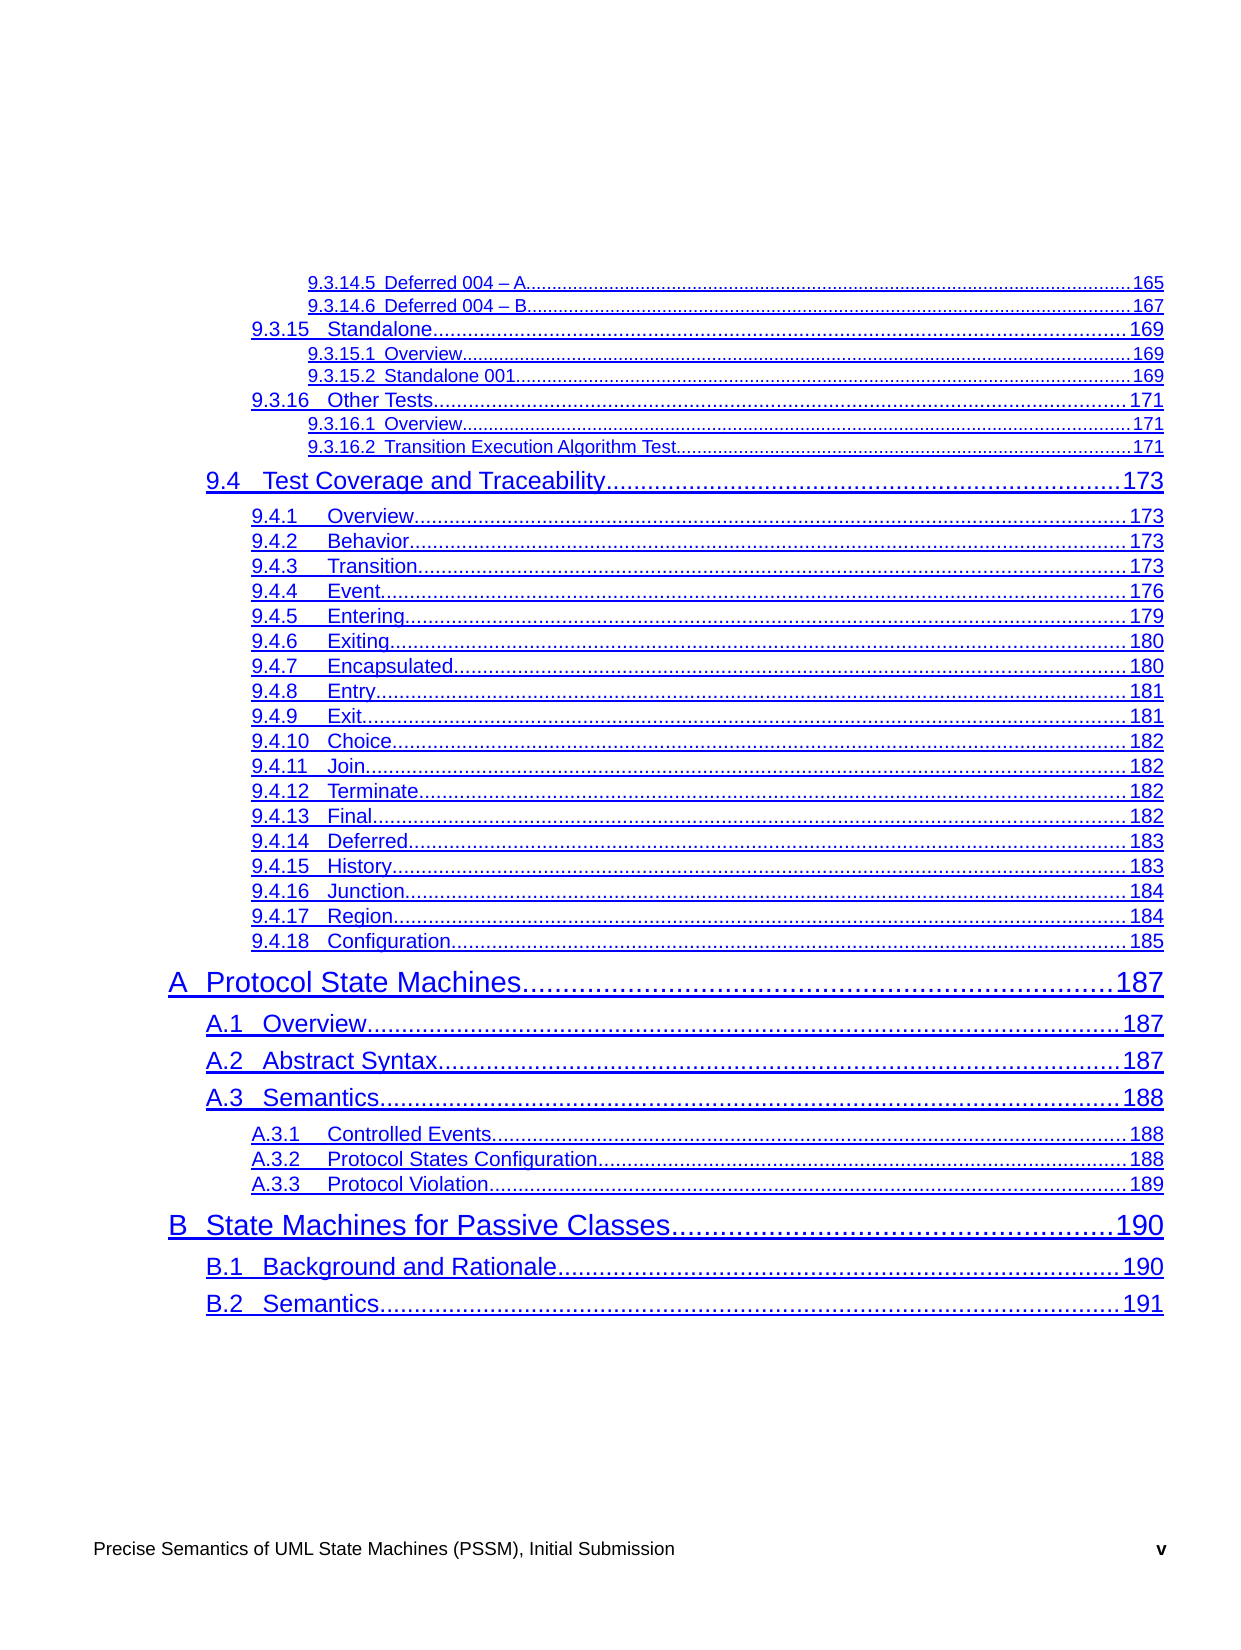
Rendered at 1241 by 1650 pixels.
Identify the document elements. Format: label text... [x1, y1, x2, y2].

text 9.3.16.2 Transition Execution Algorithm Test 171 [308, 435, 1164, 455]
text A Protocol State Machines 187 [168, 963, 1164, 995]
text 9.4.3 Transition 173 [251, 553, 1164, 575]
text 9.3.15 Standalone 169 [251, 316, 1164, 338]
text 9.4.5 Entering 179 [251, 603, 1164, 625]
text A.3.3 Protocol Violation 189 [251, 1171, 1164, 1193]
text 9.3.14.6 Deferred 004 – B 167 [308, 293, 1164, 313]
text 9.3.14.5 Deferred 004 – A 165 [308, 270, 1164, 290]
text 9.3.15.2 Standalone 001 169 [308, 364, 1164, 384]
text 9.4.1 Overview 173 [251, 503, 1164, 525]
text 9.4.10 Choice 182 [251, 728, 1164, 750]
text 9.4.2 Behavior 173 [251, 528, 1164, 550]
text B.2 Semantics 191 [206, 1289, 1164, 1314]
text 9.4 Test Coverage and Traceability 173 [206, 466, 1164, 491]
text 9.4.17 Region 184 [251, 903, 1164, 925]
text 9.4.18 Configuration 185 [251, 928, 1164, 950]
text 9.4.15 History 183 [251, 853, 1164, 875]
text 9.4.13 Final 182 [251, 803, 1164, 825]
text A.3.1 Controlled Events 188 [251, 1121, 1164, 1143]
text 9.3.16 Other Tests 171 [251, 387, 1164, 409]
text B.1 Background and Rationale 190 [206, 1252, 1164, 1277]
text 9.4.11 Join 182 [251, 753, 1164, 775]
text A.2 Abstract Syntax 187 [206, 1046, 1164, 1071]
text A.1 Overview 187 [206, 1009, 1164, 1034]
text 9.4.9 Exit 181 [251, 703, 1164, 725]
text 9.3.16.1 Overview 171 [308, 412, 1164, 432]
text 9.4.4 Event 176 [251, 578, 1164, 600]
text 9.3.15.1 Overview 169 [308, 341, 1164, 361]
text 9.4.6 Exiting 180 [251, 628, 1164, 650]
text 9.4.8 Entry 181 [251, 678, 1164, 700]
text A.3 Semantics 188 [206, 1083, 1164, 1108]
text 9.4.12 Terminate 182 [251, 778, 1164, 800]
text A.3.2 Protocol States Configuration 188 [251, 1146, 1164, 1168]
text 9.4.16 Junction 184 [251, 878, 1164, 900]
text 9.4.14 Deferred 183 [251, 828, 1164, 850]
text B State Machines for Passive Classes 190 [168, 1206, 1164, 1237]
text 9.4.7 Encapsulated 180 [251, 653, 1164, 675]
